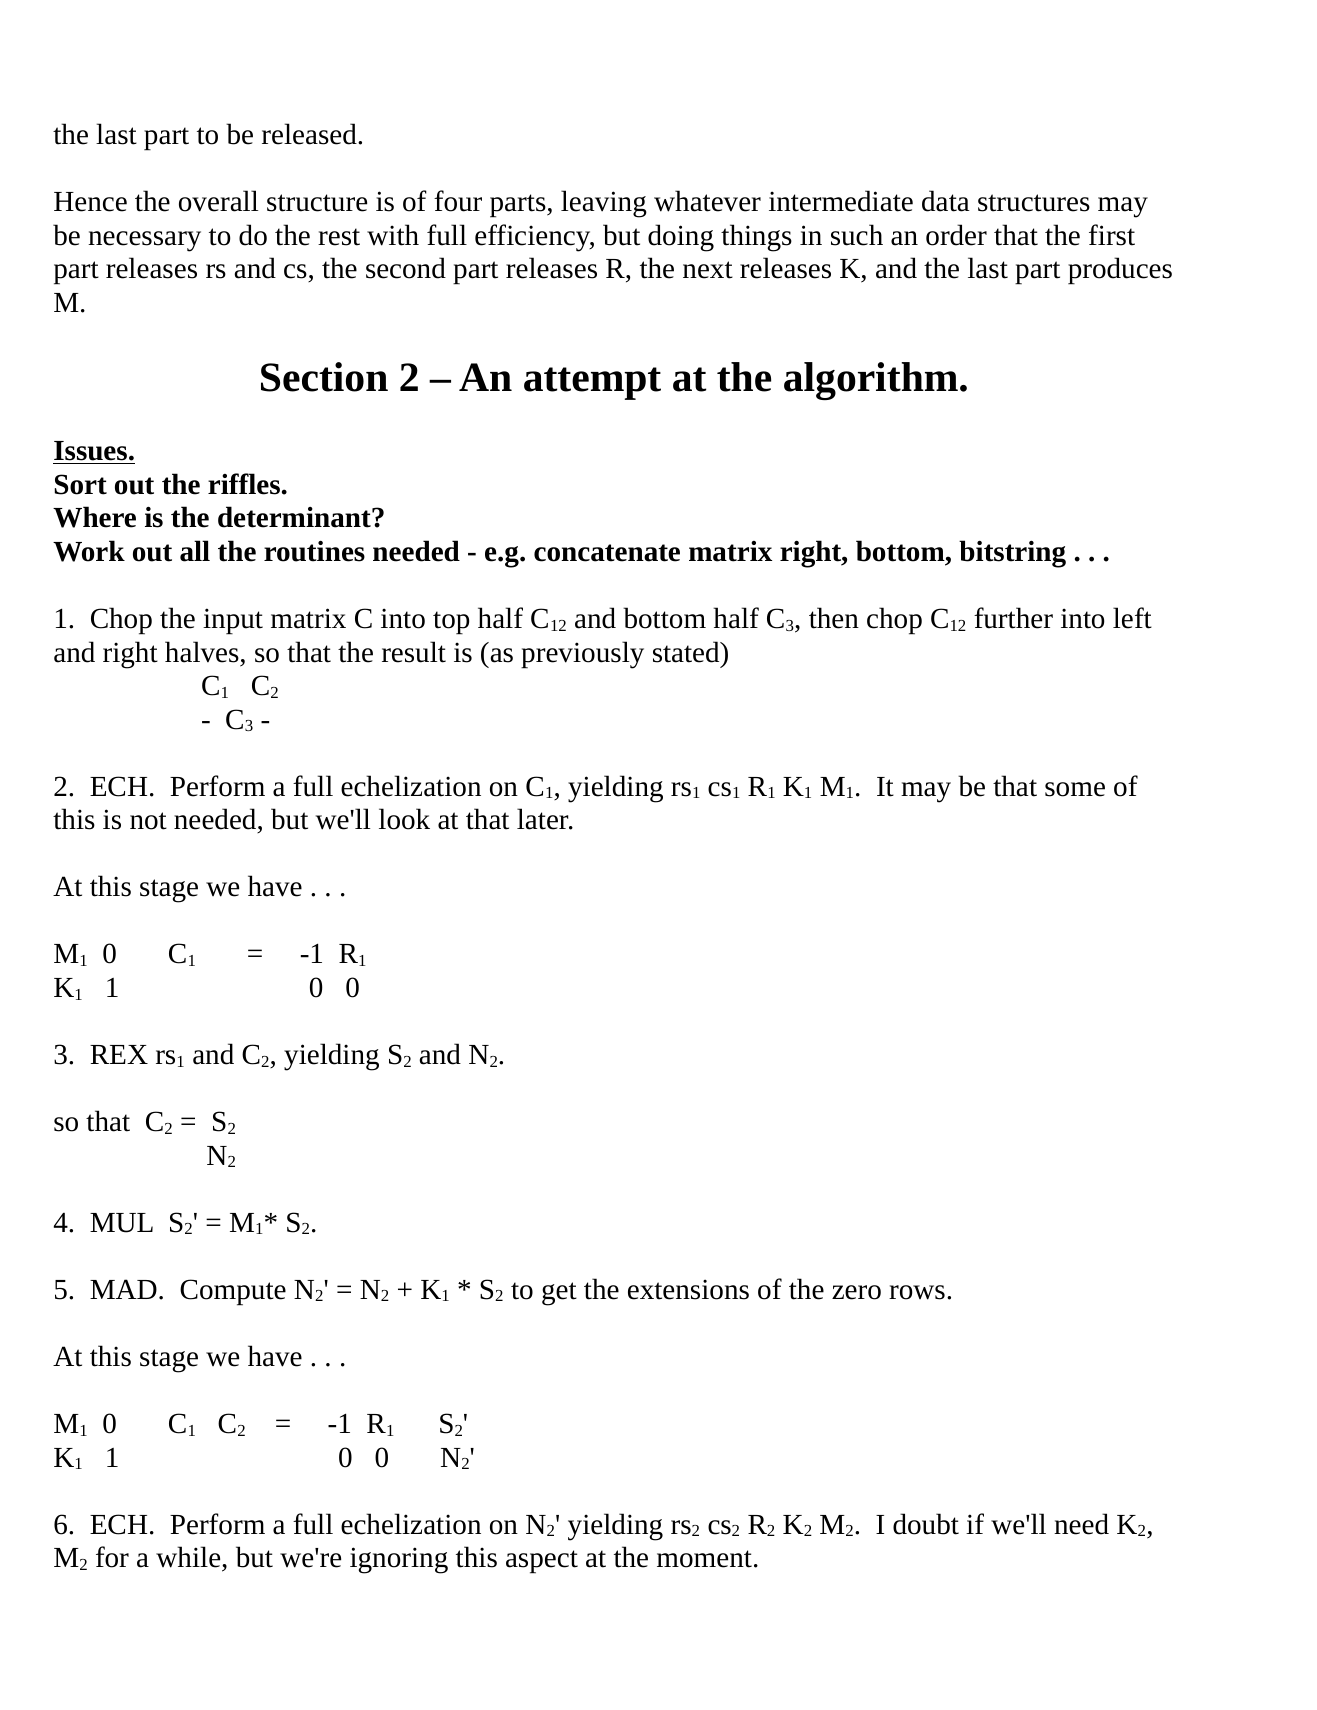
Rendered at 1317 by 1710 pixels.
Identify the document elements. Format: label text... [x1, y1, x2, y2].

text 2. ECH. Perform a full echelization on C1, yielding rs1 cs1 R1 K1 M1. It may be that some of this is not needed, but we'll look at that later. [53, 769, 1174, 836]
text N2 [53, 1138, 1174, 1171]
text 5. MAD. Compute N2' = N2 + K1 * S2 to get the extensions of the zero rows. [53, 1272, 1174, 1306]
text K1 1 0 0 [53, 970, 1174, 1004]
text 6. ECH. Perform a full echelization on N2' yielding rs2 cs2 R2 K2 M2. I doubt if we'll need K2, M2 for a while, but we're ignoring this aspect at the moment. [53, 1507, 1174, 1574]
text C1 C2 [53, 668, 1174, 702]
text Hence the overall structure is of four parts, leaving whatever intermediate data structures may be necessary to do the rest with full efficiency, but doing things in such an order that the first part releases rs and cs, the second part releases R, the next releases K, and the last part produces M. [53, 184, 1174, 318]
text Where is the determinant? [53, 501, 1174, 534]
text 4. MUL S2' = M1* S2. [53, 1205, 1174, 1238]
text 3. REX rs1 and C2, yielding S2 and N2. [53, 1037, 1174, 1071]
text M1 0 C1 = -1 R1 [53, 937, 1174, 970]
text Work out all the routines needed - e.g. concatenate matrix right, bottom, bitstring . . . [53, 534, 1174, 568]
text Section 2 – An attempt at the algorithm. [53, 352, 1174, 400]
text - the last part to be released. [53, 117, 1174, 151]
text 1. Chop the input matrix C into top half C12 and bottom half C3, then chop C12 further into left and right halves, so that the result is (as previously stated) [53, 601, 1174, 668]
text Issues. [53, 433, 1174, 467]
text At this stage we have . . . [53, 869, 1174, 903]
text so that C2 = S2 [53, 1104, 1174, 1138]
text K1 1 0 0 N2' [53, 1440, 1174, 1473]
text M1 0 C1 C2 = -1 R1 S2' [53, 1406, 1174, 1440]
text - C3 - [53, 702, 1174, 735]
text At this stage we have . . . [53, 1339, 1174, 1373]
text Sort out the riffles. [53, 467, 1174, 501]
